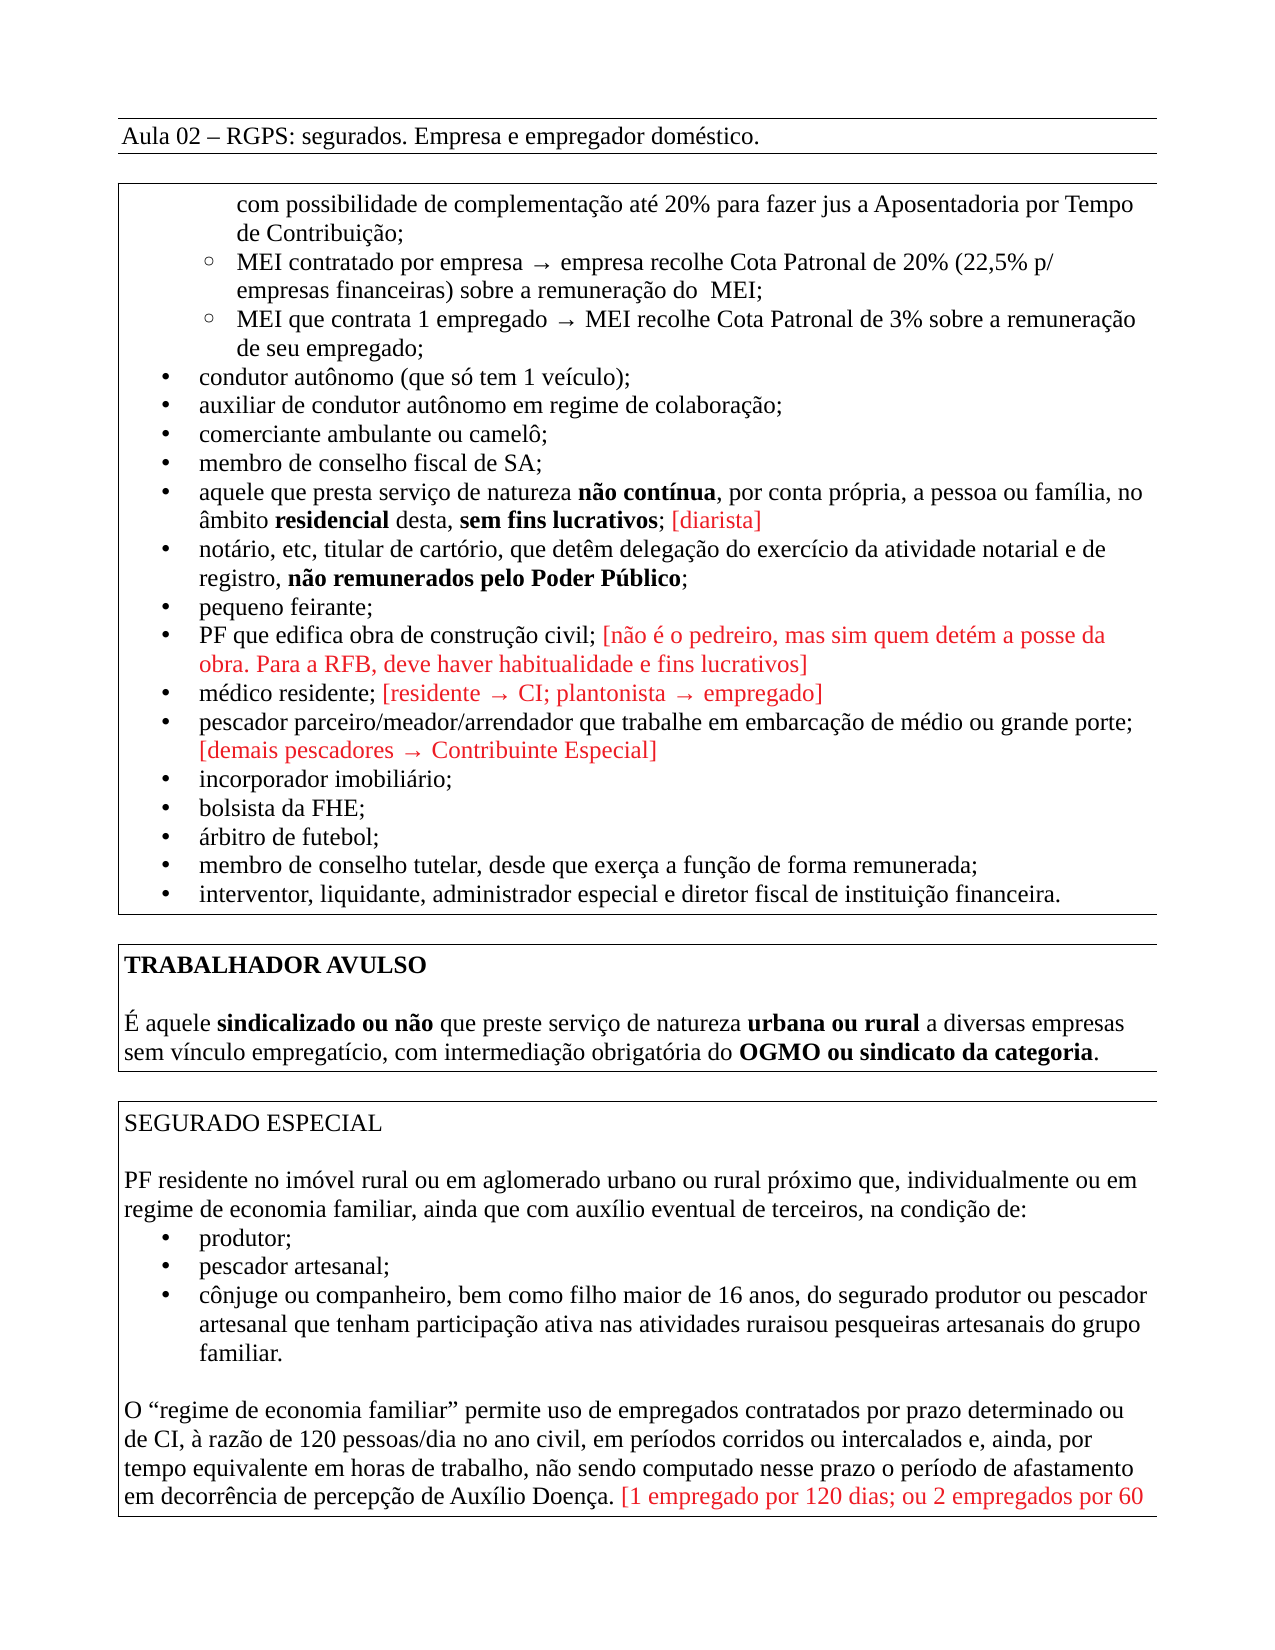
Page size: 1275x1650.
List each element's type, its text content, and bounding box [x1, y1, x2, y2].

table_header SEGURADO OBRIGATÓRIO: CONTRIBUINTE INDIVIDUAL Contribuinte individual: quem presta serviço de natureza urbana ou rural, em caráter eventual, a uma ou mais empresas, sem relação de emprego; a PF que exerce, por conta própria, atividade econômica de natureza urbana, com fins lucrativos ou não; PF, proprietária ou não, que explora atividade agropecuária, a qualquer título, em caráter permanente ou temporário, em área, contínua ou descontínua, superior a 4 módulos fiscais; ou, quando em área igual ou inferior a 4 módulos fiscais ou atividade pesqueira ou extrativista, com auxílio de empregados ou por intermédio de prepostos; PF, proprietária ou não, que explora atividade de extração mineral, em caráter permanente ou temporário, diretamente ou por intermédio de prepostos, com ou sem o auxílio de empregados, utilizados a qualquer título, ainda que de forma não contínua; padres e afins; brasileiro civil que trabalha no exterior para OI do qual o Brasil seja membro efetivo, ainda que lá domiciliado e contratado, salvo se abarcado por RPPS; Brasileiro civil que trabalha, no exterior, PARA A UNIÃO, em OI que o Brasil seja membro → EMPREGADO Brasileiro civil que trabalha, no exterior, PARA OI que o Brasil seja membro → CONTRIBUINTE INDIVIDUAL titular de firma individual urbana ou rural; diretor não empregado e o membro de conselho da administração na SA; todos os sócios, nas sociedades em nome coletivo e de capital e indústria; sócio gerente, sócio cotista, administrador não empregado da sociedade ltda, urbana ou rural; diretor associado de cooperativa ou associação e o síndico de condomínio remunerado; aposentado nomeado Magistrado Classista Temporário da Justiça do Trabalho; aposentado nomeado Magistrado da Justiça Eleitoral; [nesse caso, manterá o mesmo enquadramento no RGPS de antes de sua investidura] cooperado de cooperativa de produção que, nesta condição, presta serviço à sociedade cooperativa mediante remuneração ao trabalho executado; MEI optante pelo SIMPLES; MEI que trabalhe por conta própria → contribuição social de 5% sobre salário mínimo, com possibilidade de complementação até 20% para fazer jus a Aposentadoria por Tempo de Contribuição; MEI contratado por empresa → empresa recolhe Cota Patronal de 20% (22,5% p/ empresas financeiras) sobre a remuneração do MEI; MEI que contrata 1 empregado → MEI recolhe Cota Patronal de 3% sobre a remuneração de seu empregado; condutor autônomo (que só tem 1 veículo); auxiliar de condutor autônomo em regime de colaboração; comerciante ambulante ou camelô; membro de conselho fiscal de SA; aquele que presta serviço de natureza não contínua, por conta própria, a pessoa ou família, no âmbito residencial desta, sem fins lucrativos; [diarista] notário, etc, titular de cartório, que detêm delegação do exercício da atividade notarial e de registro, não remunerados pelo Poder Público; pequeno feirante; PF que edifica obra de construção civil; [não é o pedreiro, mas sim quem detém a posse da obra. Para a RFB, deve haver habitualidade e fins lucrativos] médico residente; [residente → CI; plantonista → empregado] pescador parceiro/meador/arrendador que trabalhe em embarcação de médio ou grande porte; [demais pescadores → Contribuinte Especial] incorporador imobiliário; bolsista da FHE; árbitro de futebol; membro de conselho tutelar, desde que exerça a função de forma remunerada; interventor, liquidante, administrador especial e diretor fiscal de instituição financeira. [119, 184, 1157, 914]
table_header TRABALHADOR AVULSO É aquele sindicalizado ou não que preste serviço de natureza urbana ou rural a diversas empresas sem vínculo empregatício, com intermediação obrigatória do OGMO ou sindicato da categoria. [119, 945, 1157, 1071]
table_header SEGURADO ESPECIAL PF residente no imóvel rural ou em aglomerado urbano ou rural próximo que, individualmente ou em regime de economia familiar, ainda que com auxílio eventual de terceiros, na condição de: produtor; pescador artesanal; cônjuge ou companheiro, bem como filho maior de 16 anos, do segurado produtor ou pescador artesanal que tenham participação ativa nas atividades ruraisou pesqueiras artesanais do grupo familiar. O “regime de economia familiar” permite uso de empregados contratados por prazo determinado ou de CI, à razão de 120 pessoas/dia no ano civil, em períodos corridos ou intercalados e, ainda, por tempo equivalente em horas de trabalho, não sendo computado nesse prazo o período de afastamento em decorrência de percepção de Auxílio Doença. [1 empregado por 120 dias; ou 2 empregados por 60 [119, 1102, 1157, 1516]
